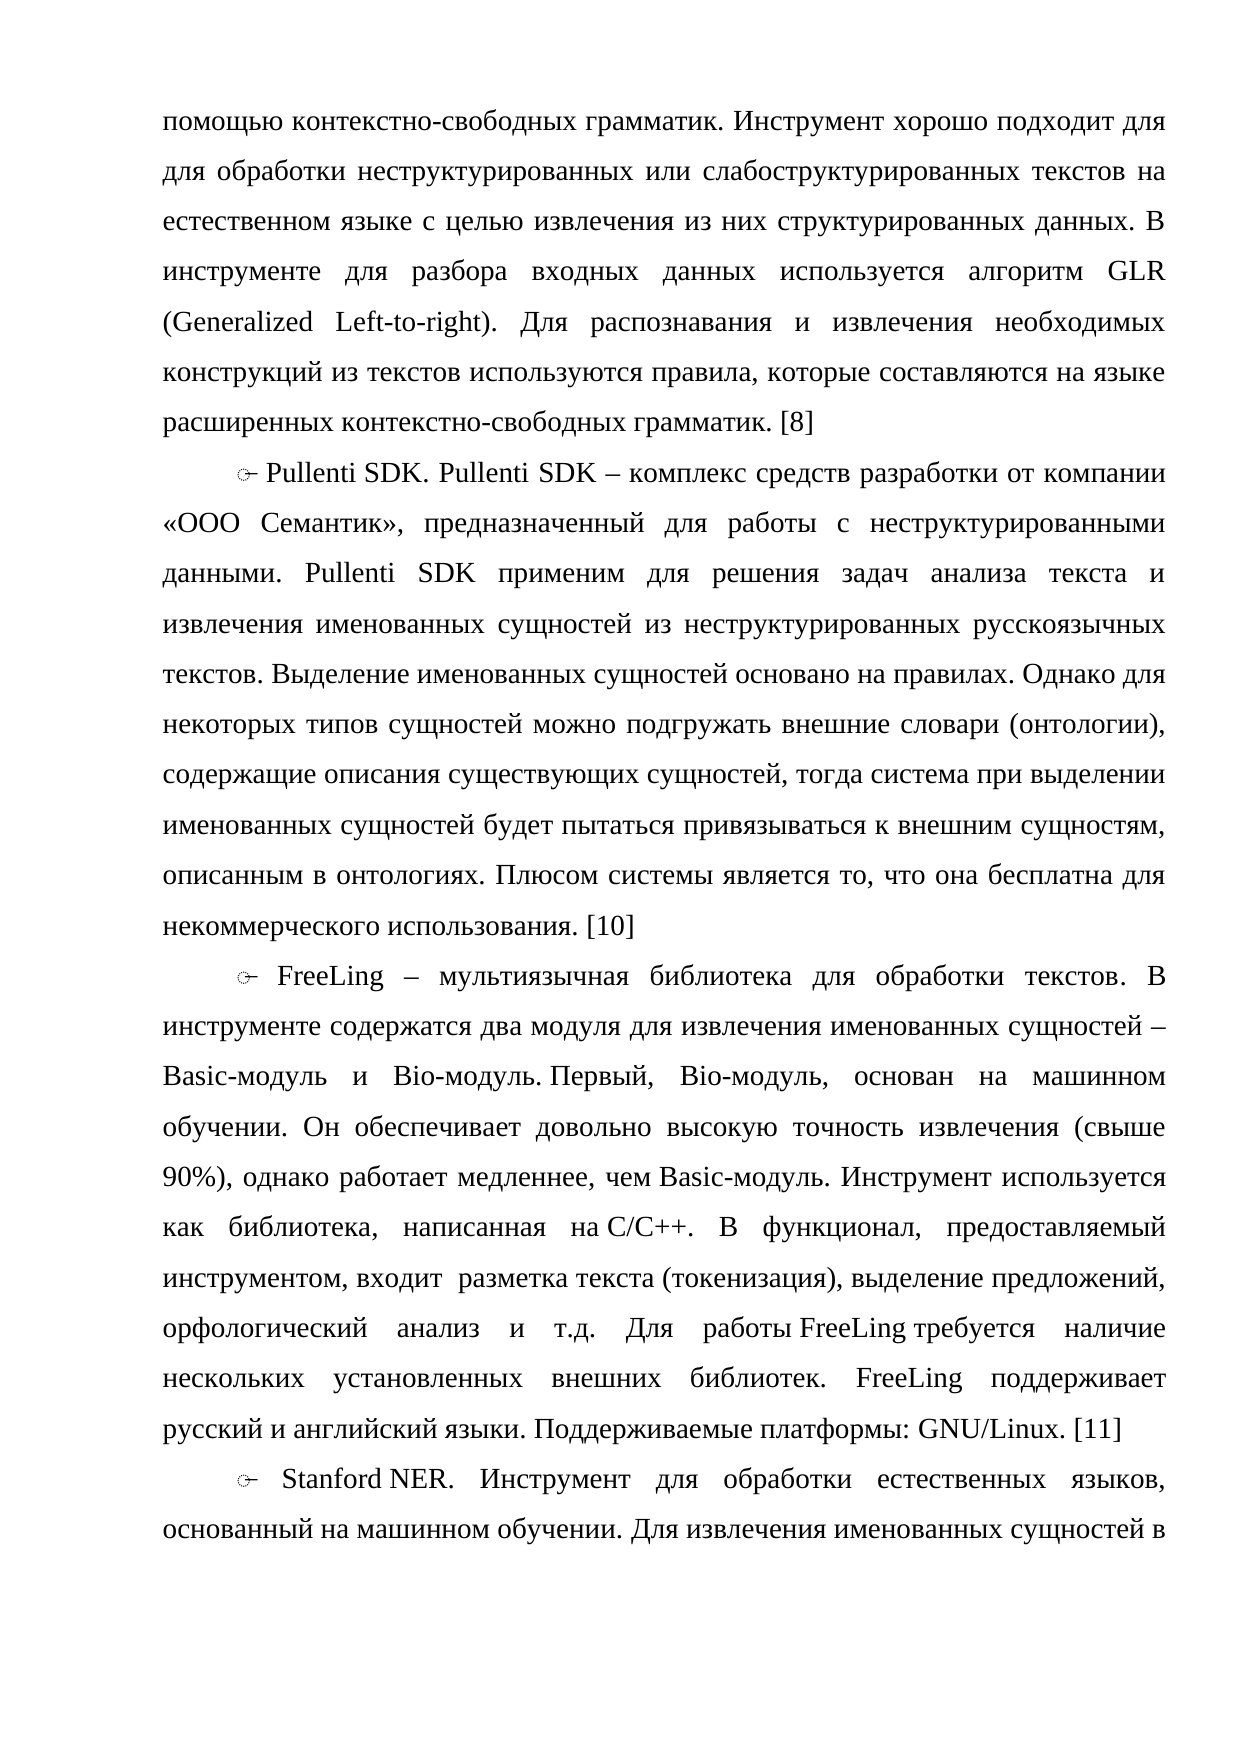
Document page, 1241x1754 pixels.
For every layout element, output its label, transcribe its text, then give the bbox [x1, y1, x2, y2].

list FreeLing – мультиязычная библиотека для обработки текстов. В инструменте содержатся два модуля для извлечения именованных сущностей – Basic-модуль и Bio-модуль. Первый, Bio-модуль, основан на машинном обучении. Он обеспечивает довольно высокую точность извлечения (свыше 90%), однако работает медленнее, чем Basic-модуль. Инструмент используется как библиотека, написанная на C/C++. В функционал, предоставляемый инструментом, входит разметка текста (токенизация), выделение предложений, орфологический анализ и т.д. Для работы FreeLing требуется наличие нескольких установленных внешних библиотек. FreeLing поддерживает русский и английский языки. Поддерживаемые платформы: GNU/Linux. [11] [162, 958, 1166, 1444]
list помощью контекстно-свободных грамматик. Инструмент хорошо подходит для для обработки неструктурированных или слабоструктурированных текстов на естественном языке с целью извлечения из них структурированных данных. В инструменте для разбора входных данных используется алгоритм GLR (Generalized Left-to-right). Для распознавания и извлечения необходимых конструкций из текстов используются правила, которые составляются на языке расширенных контекстно-свободных грамматик. [8] [162, 103, 1166, 438]
list Stanford NER. Инструмент для обработки естественных языков, основанный на машинном обучении. Для извлечения именованных сущностей в [162, 1461, 1166, 1545]
list Pullenti SDK. Pullenti SDK – комплекc средств разработки от компании «ООО Семантик», предназначенный для работы с неструктурированными данными. Pullenti SDK применим для решения задач анализа текста и извлечения именованных сущностей из неструктурированных русскоязычных текстов. Выделение именованных сущностей основано на правилах. Однако для некоторых типов сущностей можно подгружать внешние словари (онтологии), содержащие описания существующих сущностей, тогда система при выделении именованных сущностей будет пытаться привязываться к внешним сущностям, описанным в онтологиях. Плюсом системы является то, что она бесплатна для некоммерческого использования. [10] [162, 455, 1166, 941]
